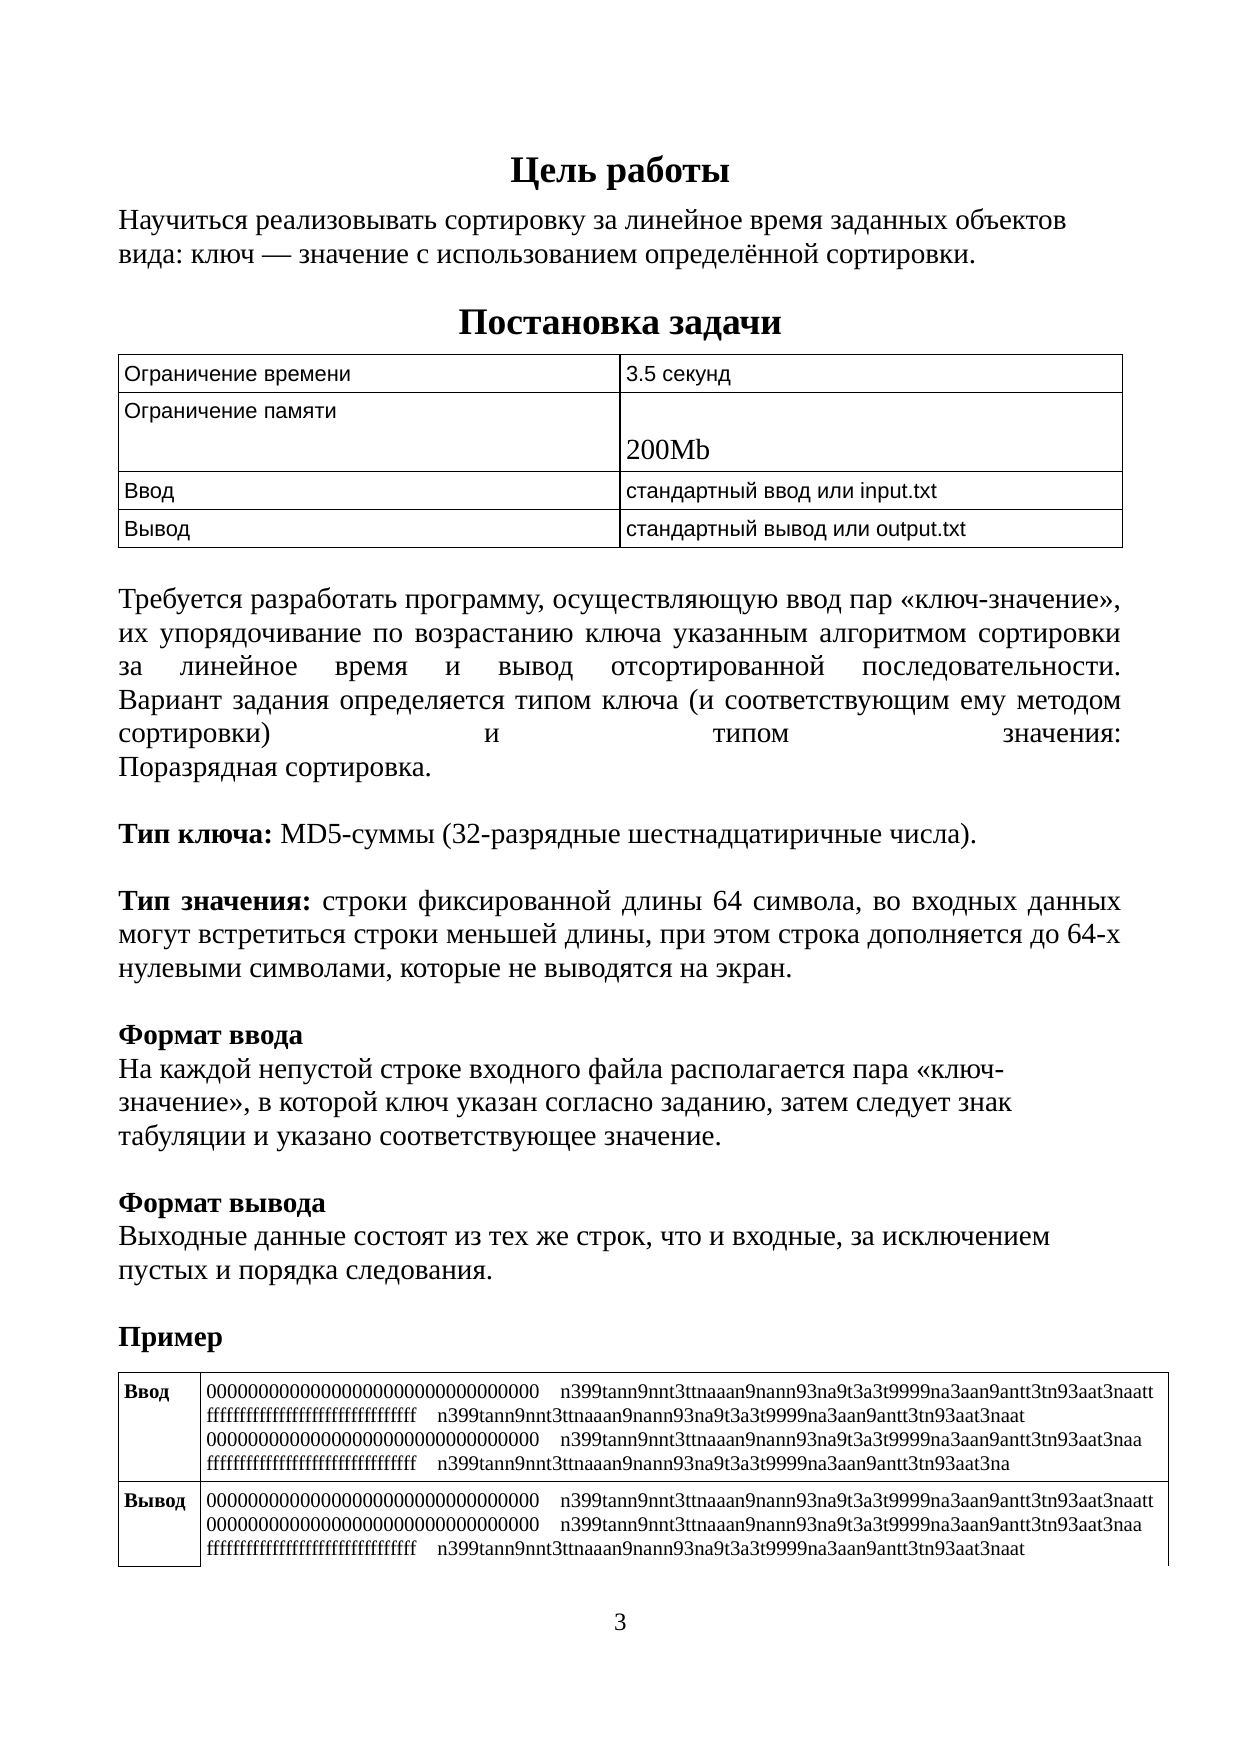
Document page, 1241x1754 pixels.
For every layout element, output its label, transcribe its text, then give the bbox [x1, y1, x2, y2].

table_header Ограничение времени [119, 355, 619, 392]
table_cell Ограничение памяти [119, 393, 619, 471]
table_cell 00000000000000000000000000000000 n399tann9nnt3ttnaaan9nann93na9t3a3t9999na3aan9antt3tn93aat3naatt 00000000000000000000000000000000 n399tann9nnt3ttnaaan9nann93na9t3a3t9999na3aan9antt3tn93aat3naa ffffffffffffffffffffffffffffffff n399tann9nnt3ttnaaan9nann93na9t3a3t9999na3aan9antt3tn93aat3naat [201, 1482, 1168, 1566]
table_cell Ввод [119, 472, 619, 509]
table_cell 200Mb [621, 393, 1122, 471]
table_header 3.5 секунд [621, 355, 1122, 392]
table_cell Вывод [119, 1482, 200, 1566]
text Тип значения: строки фиксированной длины 64 символа, во входных данных могут встретиться строки меньшей длины, при этом строка дополняется до 64-х нулевыми символами, которые не выводятся на экран. [118, 883, 1122, 984]
text Выходные данные состоят из тех же строк, что и входные, за исключением пустых и порядка следования. [118, 1218, 1122, 1286]
table_cell стандартный вывод или output.txt [621, 510, 1122, 547]
text Формат вывода [118, 1185, 1122, 1218]
text На каждой непустой строке входного файла располагается пара «ключ-значение», в которой ключ указан согласно заданию, затем следует знак табуляции и указано соответствующее значение. [118, 1051, 1122, 1151]
table_header 00000000000000000000000000000000 n399tann9nnt3ttnaaan9nann93na9t3a3t9999na3aan9antt3tn93aat3naatt ffffffffffffffffffffffffffffffff n399tann9nnt3ttnaaan9nann93na9t3a3t9999na3aan9antt3tn93aat3naat 00000000000000000000000000000000 n399tann9nnt3ttnaaan9nann93na9t3a3t9999na3aan9antt3tn93aat3naa ffffffffffffffffffffffffffffffff n399tann9nnt3ttnaaan9nann93na9t3a3t9999na3aan9antt3tn93aat3na [201, 1373, 1168, 1481]
table_cell стандартный ввод или input.txt [621, 472, 1122, 509]
text Тип ключа: MD5-суммы (32-разрядные шестнадцатиричные числа). [118, 816, 1122, 849]
table_header Ввод [119, 1373, 200, 1481]
subtitle Цель работы [118, 148, 1122, 191]
text Пример [118, 1319, 1122, 1353]
text Требуется разработать программу, осуществляющую ввод пар «ключ-значение», их упорядочивание по возрастанию ключа указанным алгоритмом сортировки за линейное время и вывод отсортированной последовательности. Вариант задания определяется типом ключа (и соответствующим ему методом сортировки) и типом значения: Поразрядная сортировка. [118, 581, 1122, 782]
table_cell Вывод [119, 510, 619, 547]
text Формат ввода [118, 1017, 1122, 1051]
text Научиться реализовывать сортировку за линейное время заданных объектов вида: ключ — значение с использованием определённой сортировки. [118, 202, 1122, 269]
subtitle Постановка задачи [118, 299, 1122, 342]
